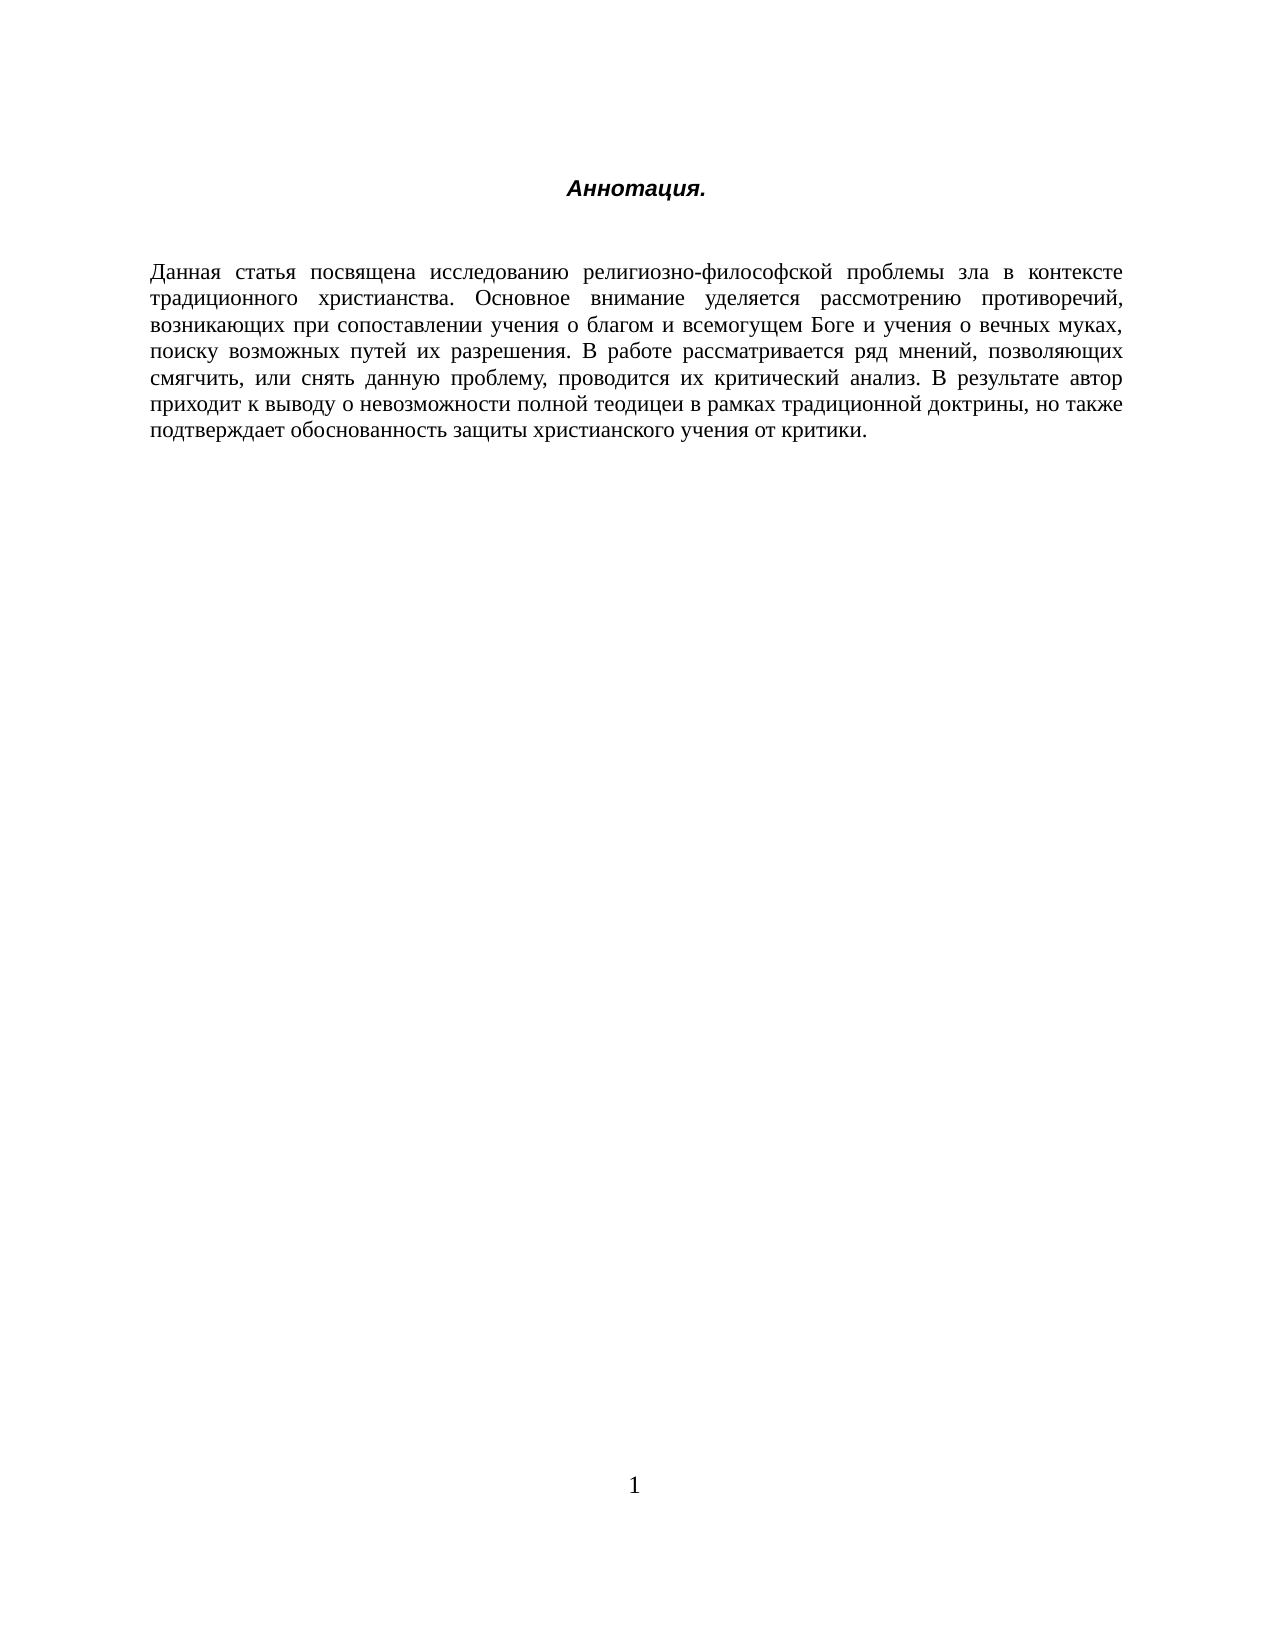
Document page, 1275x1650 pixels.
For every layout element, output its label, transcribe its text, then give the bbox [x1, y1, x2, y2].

text Данная статья посвящена исследованию религиозно-философской проблемы зла в контексте традиционного христианства. Основное внимание уделяется рассмотрению противоречий, возникающих при сопоставлении учения о благом и всемогущем Боге и учения о вечных муках, поиску возможных путей их разрешения. В работе рассматривается ряд мнений, позволяющих смягчить, или снять данную проблему, проводится их критический анализ. В результате автор приходит к выводу о невозможности полной теодицеи в рамках традиционной доктрины, но также подтверждает обоснованность защиты христианского учения от критики. [150, 258, 1125, 443]
subtitle Аннотация. [150, 175, 1125, 201]
